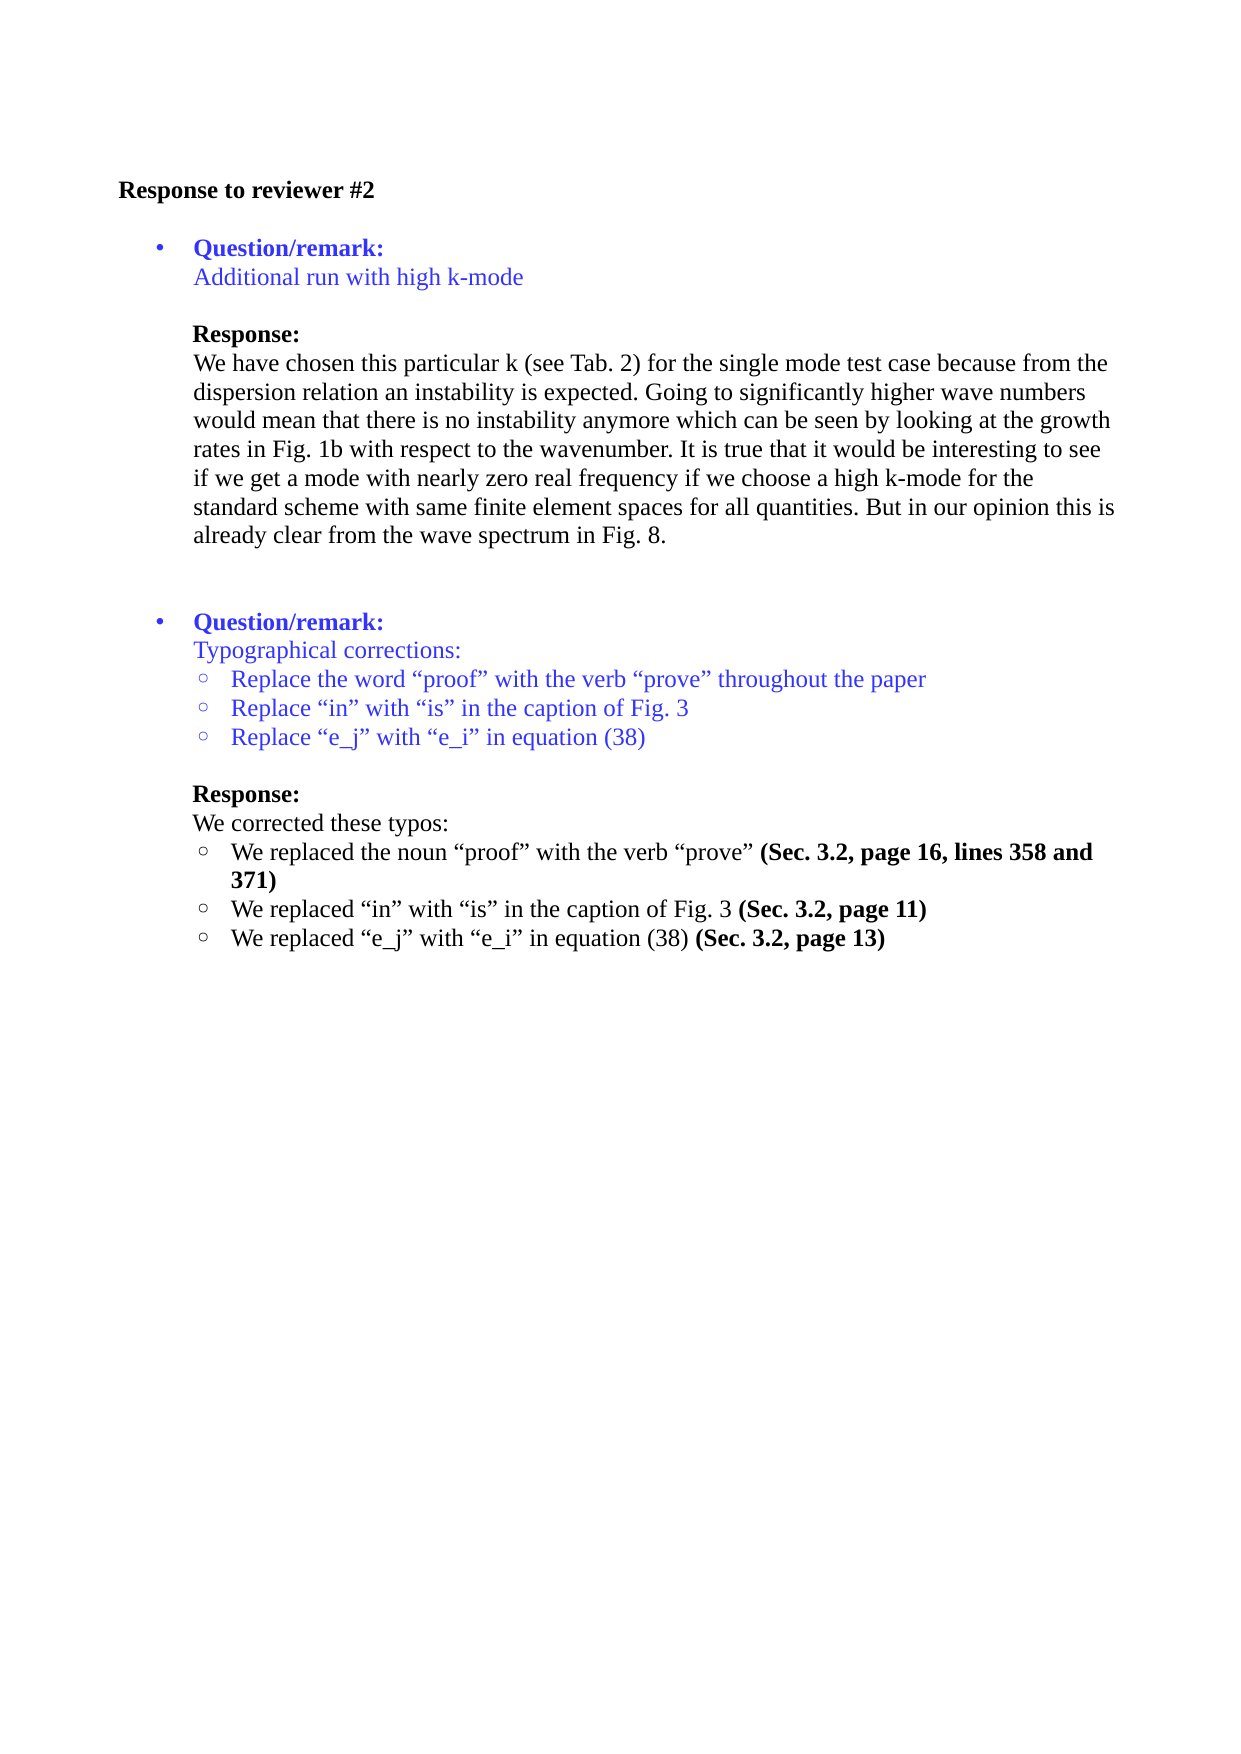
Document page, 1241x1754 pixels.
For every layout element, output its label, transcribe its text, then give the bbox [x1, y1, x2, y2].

list Question/remark: [156, 607, 1122, 636]
list Additional run with high k-mode [156, 262, 1122, 291]
list Replace “e_j” with “e_i” in equation (38) [193, 722, 1122, 751]
text Response: [118, 319, 1122, 348]
list We replaced “in” with “is” in the caption of Fig. 3 (Sec. 3.2, page 11) [193, 894, 1122, 923]
list Replace the word “proof” with the verb “prove” throughout the paper [193, 664, 1122, 693]
text Response: [118, 779, 1122, 808]
list Question/remark: [156, 233, 1122, 262]
text Response to reviewer #2 [118, 176, 1122, 204]
text We corrected these typos: [118, 808, 1122, 837]
list Typographical corrections: [156, 636, 1122, 664]
list Replace “in” with “is” in the caption of Fig. 3 [193, 693, 1122, 722]
list We have chosen this particular k (see Tab. 2) for the single mode test case because from the dispersion relation an instability is expected. Going to significantly higher wave numbers would mean that there is no instability anymore which can be seen by looking at the growth rates in Fig. 1b with respect to the wavenumber. It is true that it would be interesting to see if we get a mode with nearly zero real frequency if we choose a high k-mode for the standard scheme with same finite element spaces for all quantities. But in our opinion this is already clear from the wave spectrum in Fig. 8. [156, 348, 1122, 549]
list We replaced the noun “proof” with the verb “prove” (Sec. 3.2, page 16, lines 358 and 371) [193, 837, 1122, 894]
list We replaced “e_j” with “e_i” in equation (38) (Sec. 3.2, page 13) [193, 923, 1122, 952]
